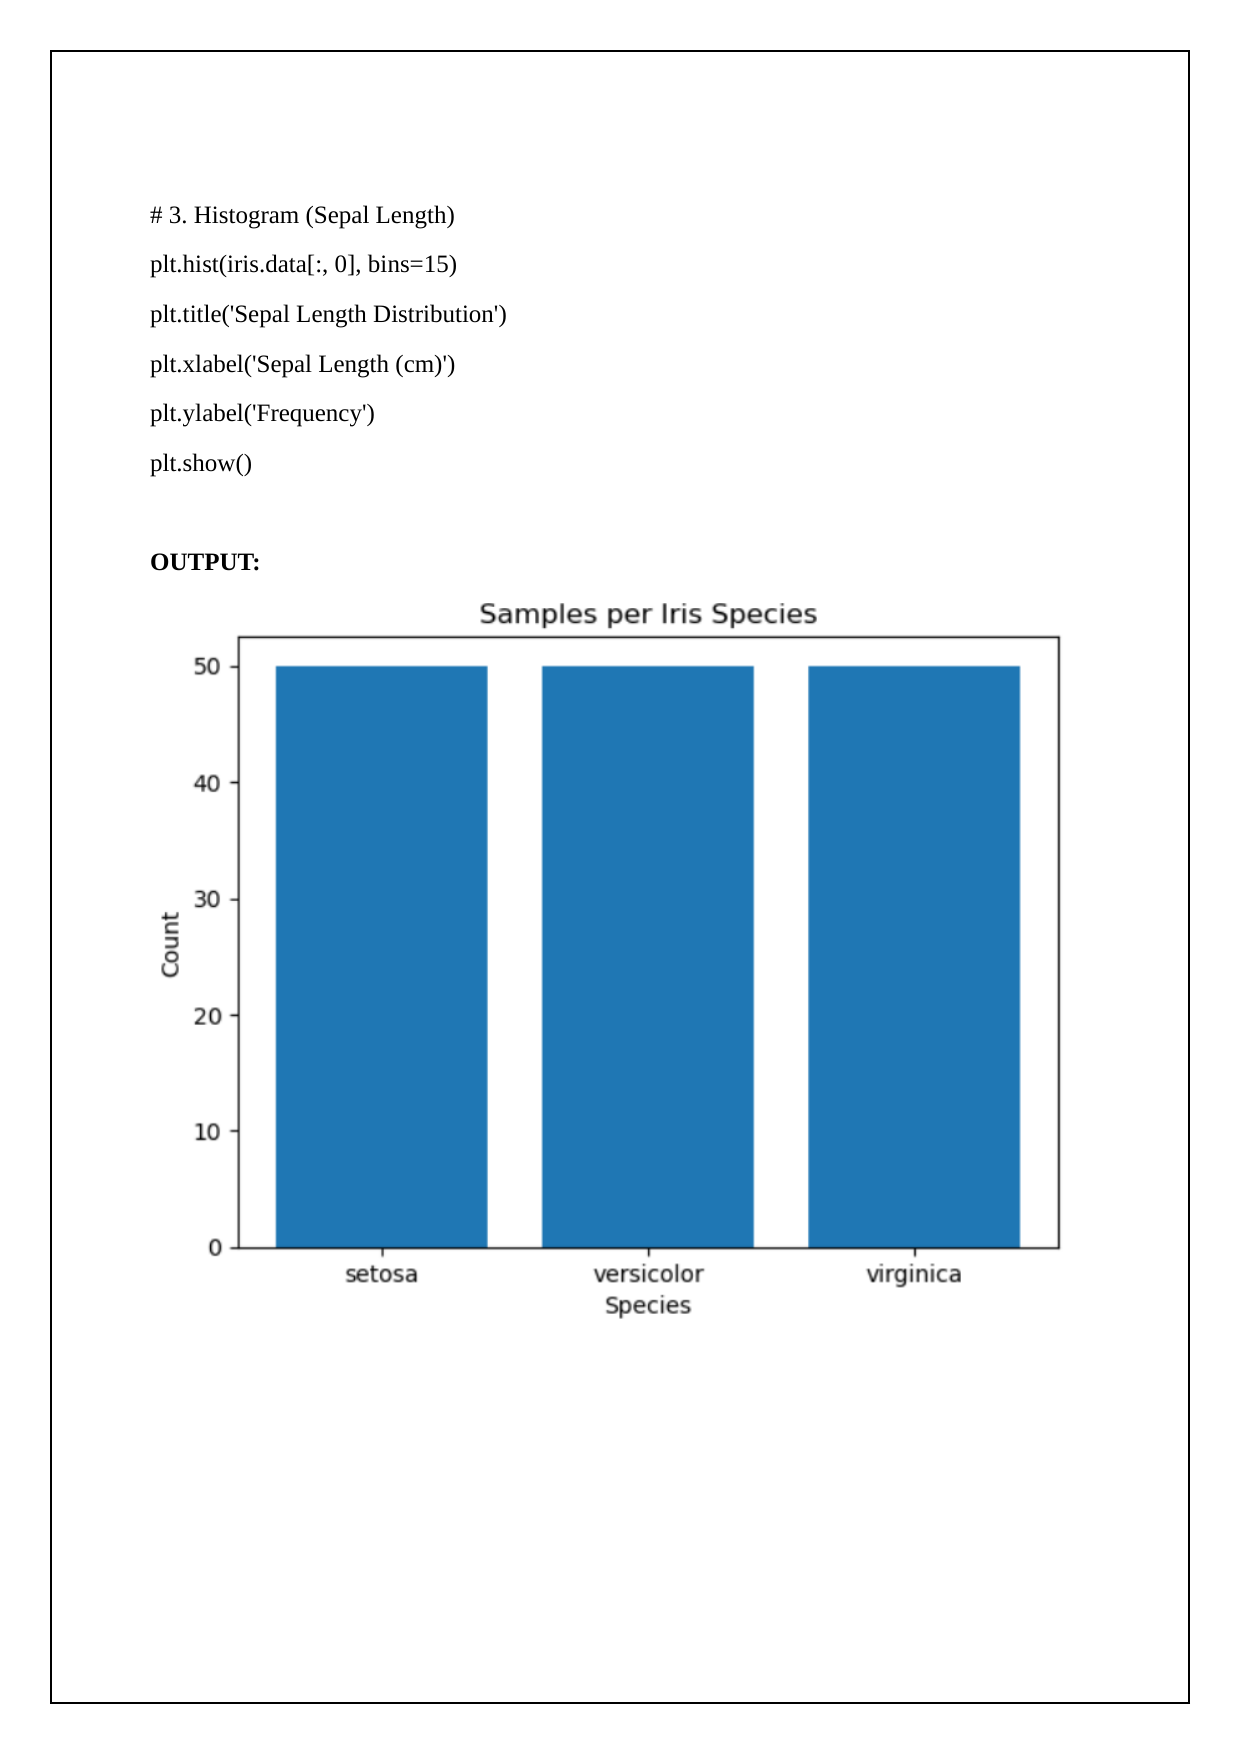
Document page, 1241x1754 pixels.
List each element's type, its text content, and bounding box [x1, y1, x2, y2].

text OUTPUT: [150, 547, 1090, 576]
text plt.title('Sepal Length Distribution') [150, 299, 1090, 328]
text plt.ylabel('Frequency') [150, 398, 1090, 427]
text plt.show() [150, 448, 1090, 477]
text # 3. Histogram (Sepal Length) [150, 200, 1090, 228]
text plt.xlabel('Sepal Length (cm)') [150, 349, 1090, 377]
text plt.hist(iris.data[:, 0], bins=15) [150, 249, 1090, 278]
picture [150, 597, 1085, 1330]
